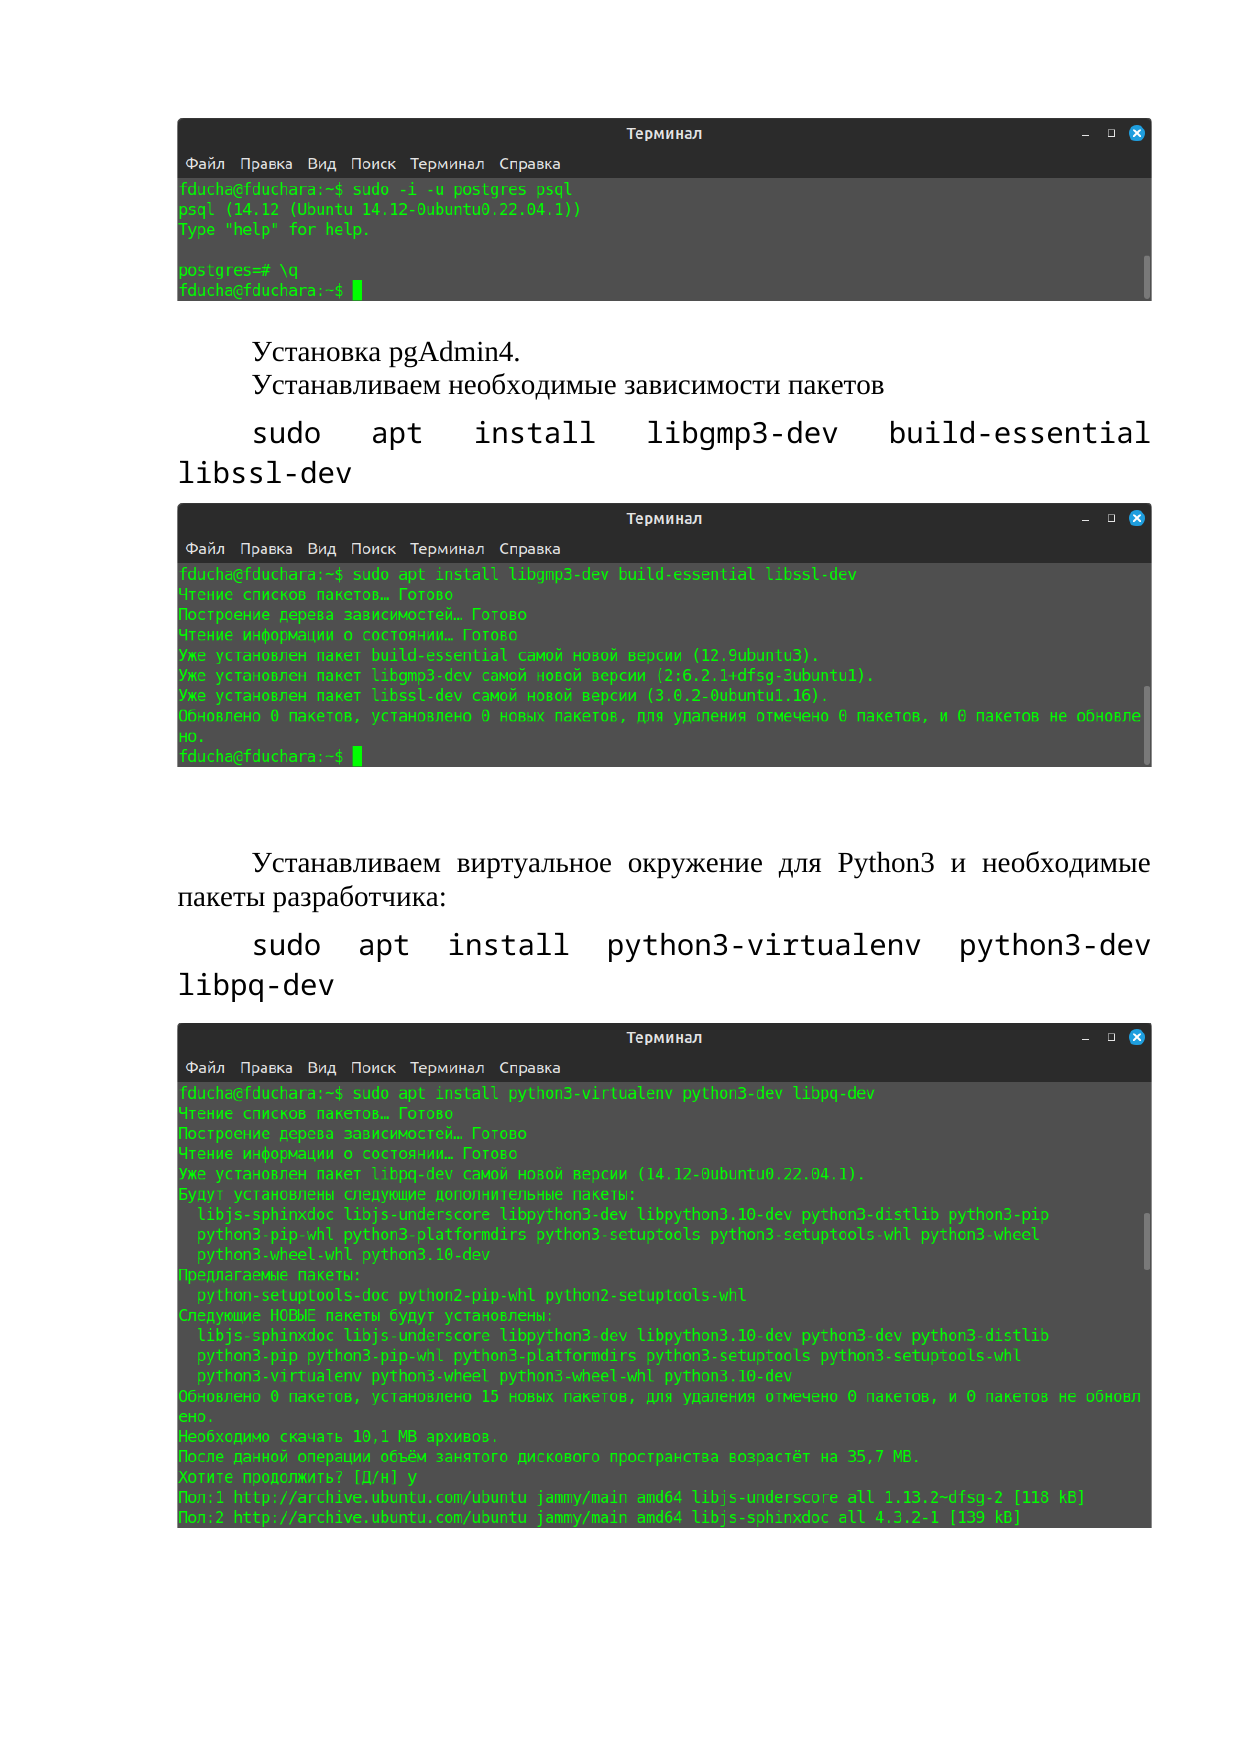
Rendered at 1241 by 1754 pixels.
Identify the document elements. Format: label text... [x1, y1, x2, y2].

text sudo apt install python3-virtualenv python3-dev libpq-dev [177, 924, 1152, 1004]
text Устанавливаем виртуальное окружение для Python3 и необходимые пакеты разработчика: [177, 846, 1152, 913]
text sudo apt install libgmp3-dev build-essential libssl-dev [177, 413, 1152, 492]
picture [177, 118, 1152, 301]
text Установка pgAdmin4. [177, 334, 1152, 367]
text Устанавливаем необходимые зависимости пакетов [177, 367, 1152, 401]
picture [177, 503, 1152, 767]
picture [177, 1023, 1152, 1528]
